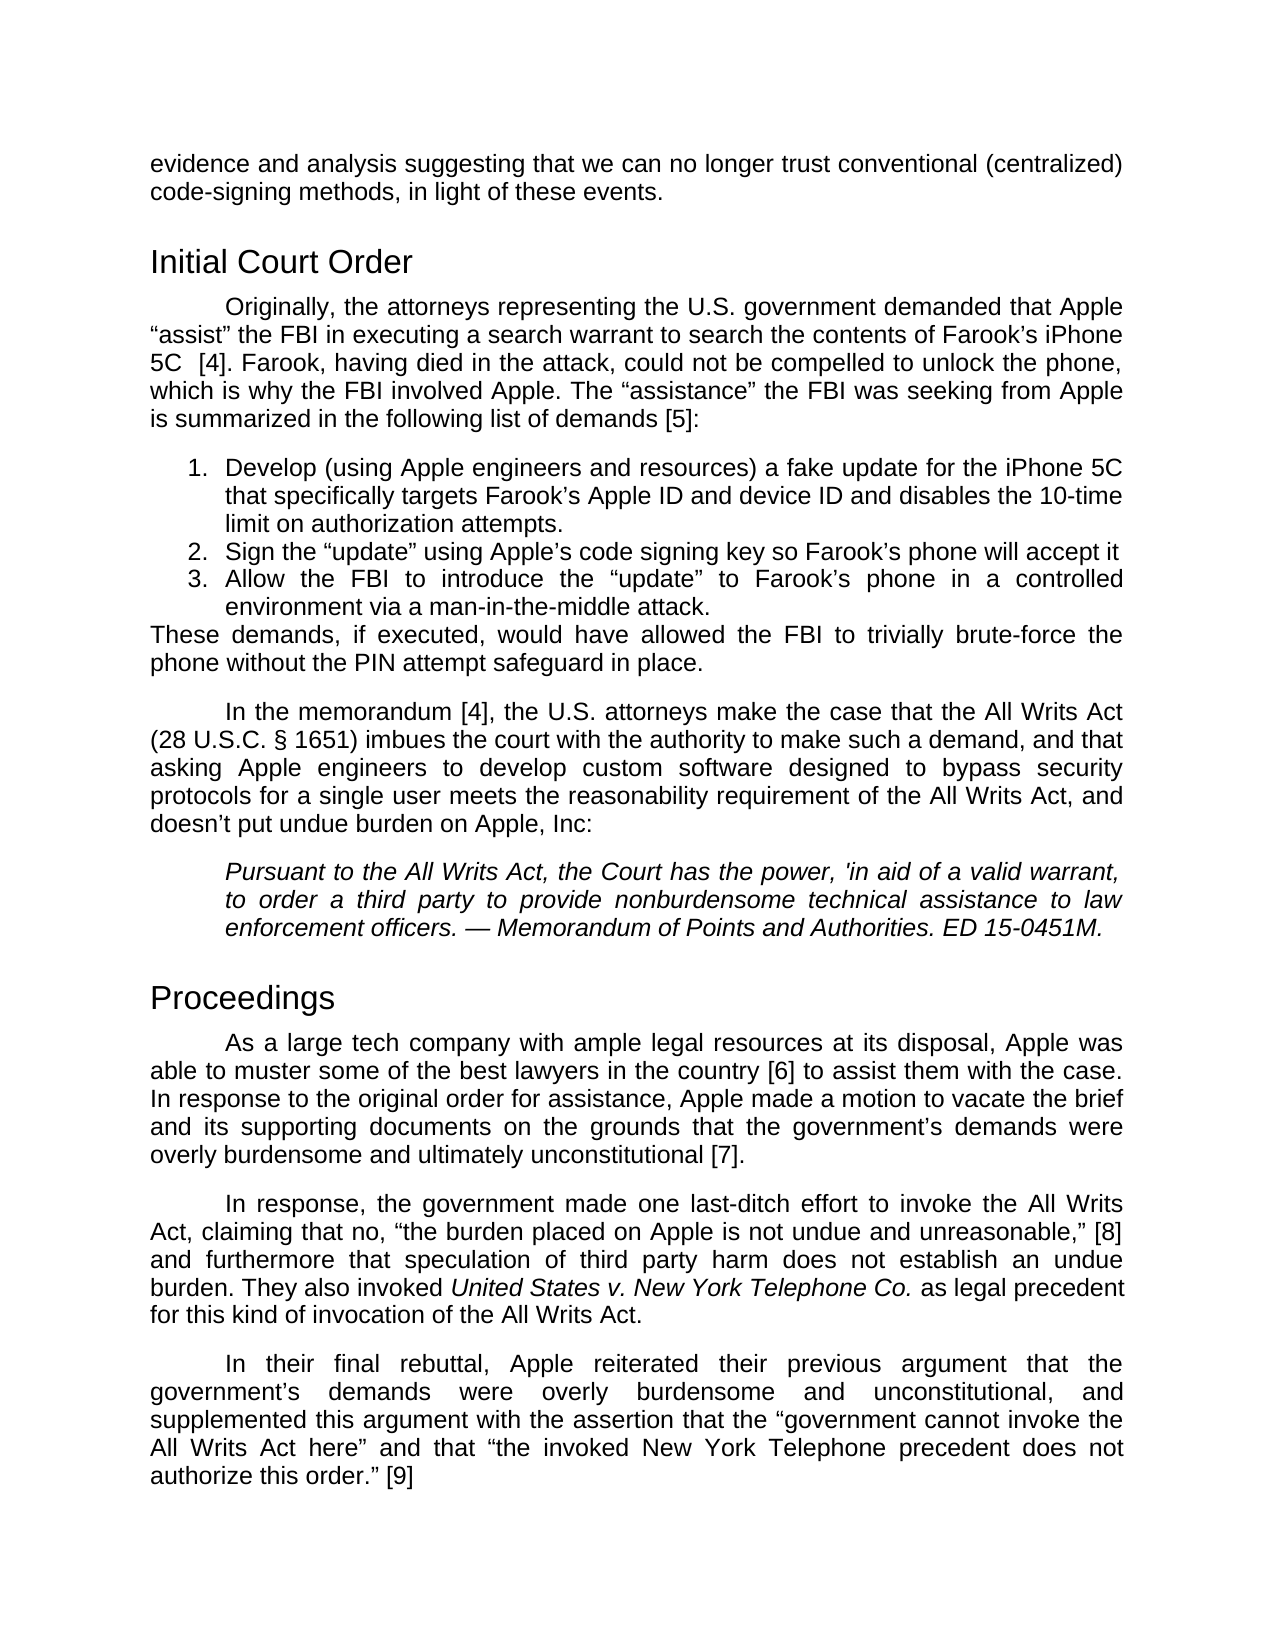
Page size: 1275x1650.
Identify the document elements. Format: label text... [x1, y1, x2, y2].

text evidence and analysis suggesting that we can no longer trust conventional (centralized) code-signing methods, in light of these events. [150, 150, 1125, 206]
subtitle Proceedings [150, 979, 1125, 1017]
text In the memorandum [4], the U.S. attorneys make the case that the All Writs Act (28 U.S.C. § 1651) imbues the court with the authority to make such a demand, and that asking Apple engineers to develop custom software designed to bypass security protocols for a single user meets the reasonability requirement of the All Writs Act, and doesn’t put undue burden on Apple, Inc: [150, 698, 1125, 837]
list Sign the “update” using Apple’s code signing key so Farook’s phone will accept it [187, 537, 1125, 565]
text Originally, the attorneys representing the U.S. government demanded that Apple “assist” the FBI in executing a search warrant to search the contents of Farook’s iPhone 5C [4]. Farook, having died in the attack, could not be compelled to unlock the phone, which is why the FBI involved Apple. The “assistance” the FBI was seeking from Apple is summarized in the following list of demands [5]: [150, 293, 1125, 433]
text As a large tech company with ample legal resources at its disposal, Apple was able to muster some of the best lawyers in the country [6] to assist them with the case. In response to the original order for assistance, Apple made a motion to vacate the brief and its supporting documents on the grounds that the government’s demands were overly burdensome and ultimately unconstitutional [7]. [150, 1029, 1125, 1169]
list Develop (using Apple engineers and resources) a fake update for the iPhone 5C that specifically targets Farook’s Apple ID and device ID and disables the 10-time limit on authorization attempts. [187, 453, 1125, 537]
list Allow the FBI to introduce the “update” to Farook’s phone in a controlled environment via a man-in-the-middle attack. [187, 565, 1125, 621]
text In their final rebuttal, Apple reiterated their previous argument that the government’s demands were overly burdensome and unconstitutional, and supplemented this argument with the assertion that the “government cannot invoke the All Writs Act here” and that “the invoked New York Telephone precedent does not authorize this order.” [9] [150, 1350, 1125, 1489]
text These demands, if executed, would have allowed the FBI to trivially brute-force the phone without the PIN attempt safeguard in place. [150, 621, 1125, 677]
subtitle Initial Court Order [150, 243, 1125, 281]
text In response, the government made one last-ditch effort to invoke the All Writs Act, claiming that no, “the burden placed on Apple is not undue and unreasonable,” [8] and furthermore that speculation of third party harm does not establish an undue burden. They also invoked United States v. New York Telephone Co. as legal precedent for this kind of invocation of the All Writs Act. [150, 1189, 1125, 1329]
text Pursuant to the All Writs Act, the Court has the power, 'in aid of a valid warrant, to order a third party to provide nonburdensome technical assistance to law enforcement officers. — Memorandum of Points and Authorities. ED 15-0451M. [225, 858, 1125, 942]
